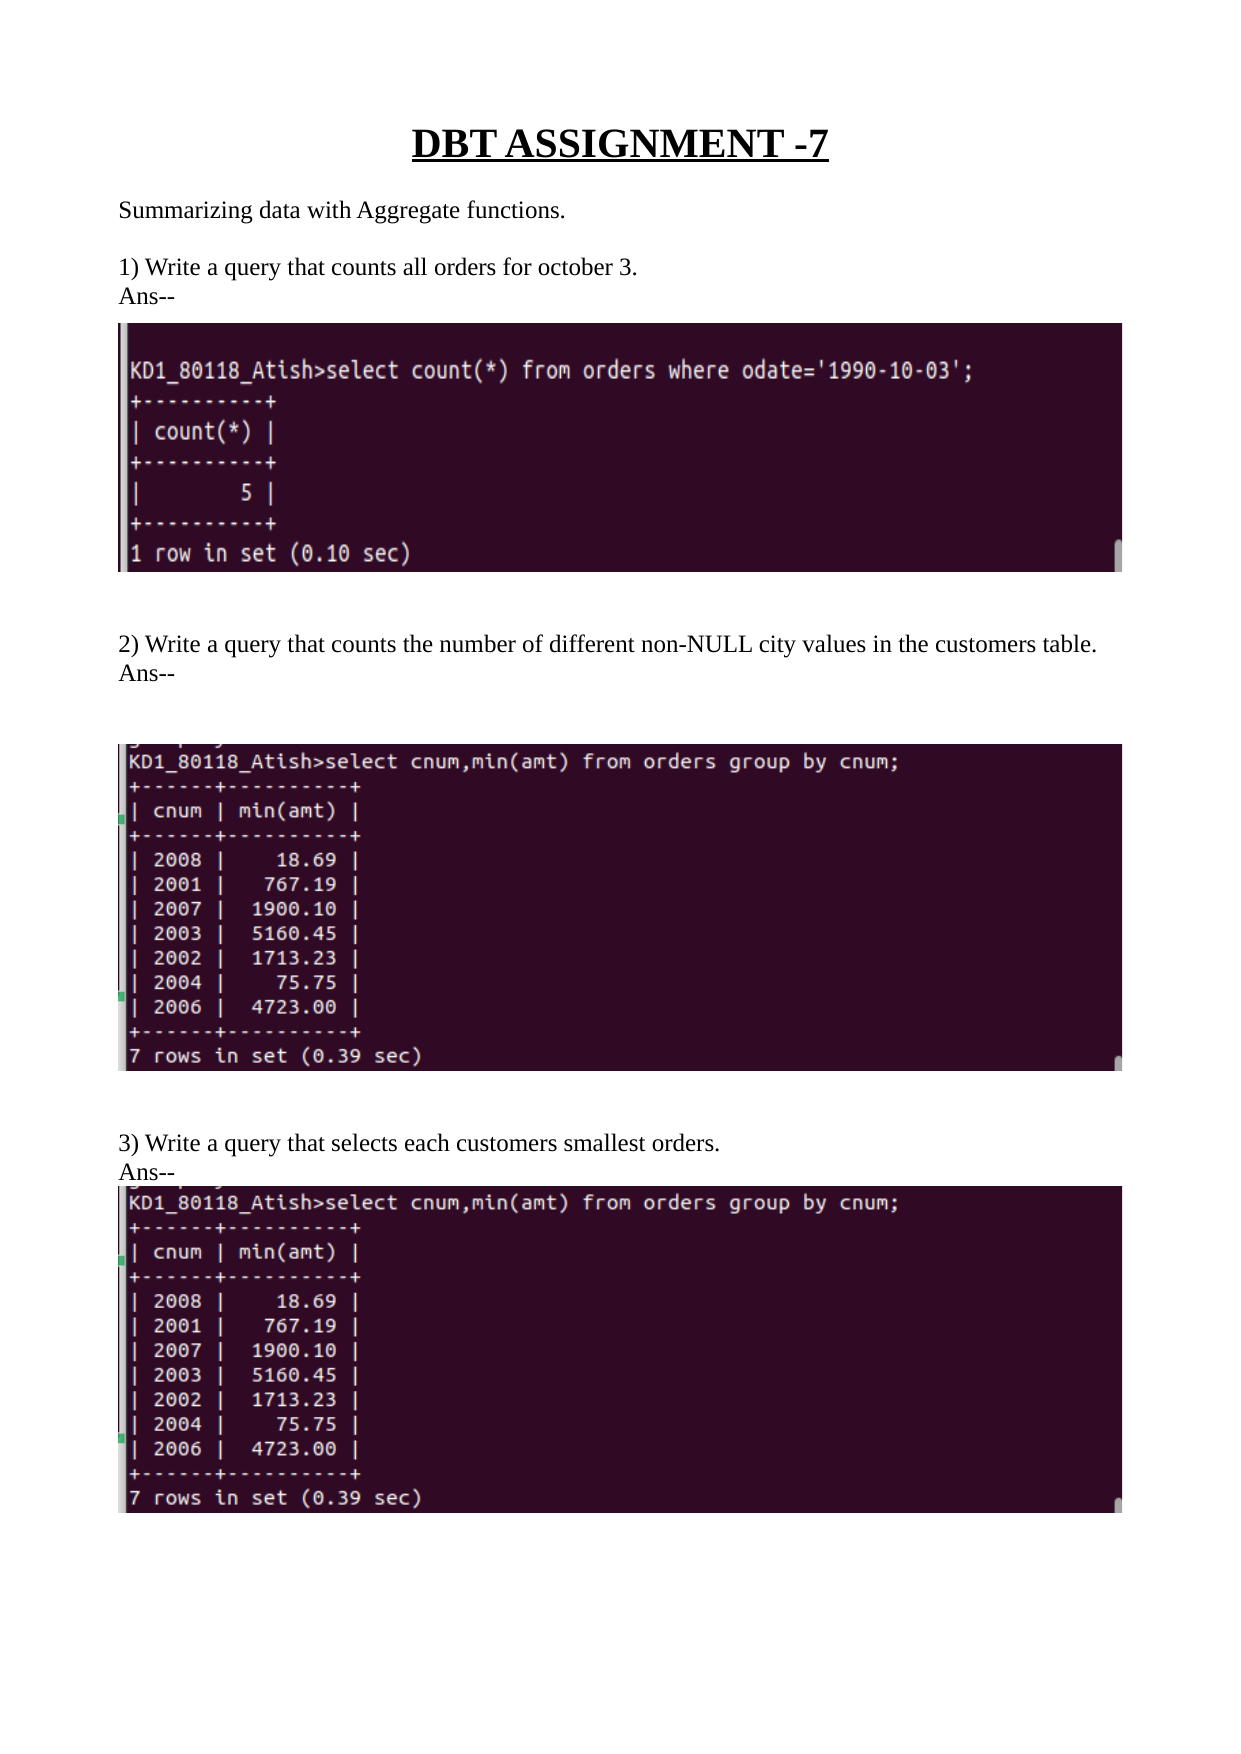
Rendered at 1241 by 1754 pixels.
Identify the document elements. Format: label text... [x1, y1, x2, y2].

text 2) Write a query that counts the number of different non-NULL city values in the customers table. [118, 629, 1122, 658]
text Ans-- [118, 281, 1122, 310]
text 1) Write a query that counts all orders for october 3. [118, 252, 1122, 281]
picture [118, 744, 1123, 1071]
text 3) Write a query that selects each customers smallest orders. [118, 1128, 1122, 1157]
picture [118, 1186, 1123, 1513]
text Summarizing data with Aggregate functions. [118, 195, 1122, 223]
text Ans-- [118, 1157, 1122, 1186]
text Ans-- [118, 658, 1122, 687]
text DBT ASSIGNMENT -7 [118, 118, 1122, 166]
picture [118, 323, 1123, 572]
